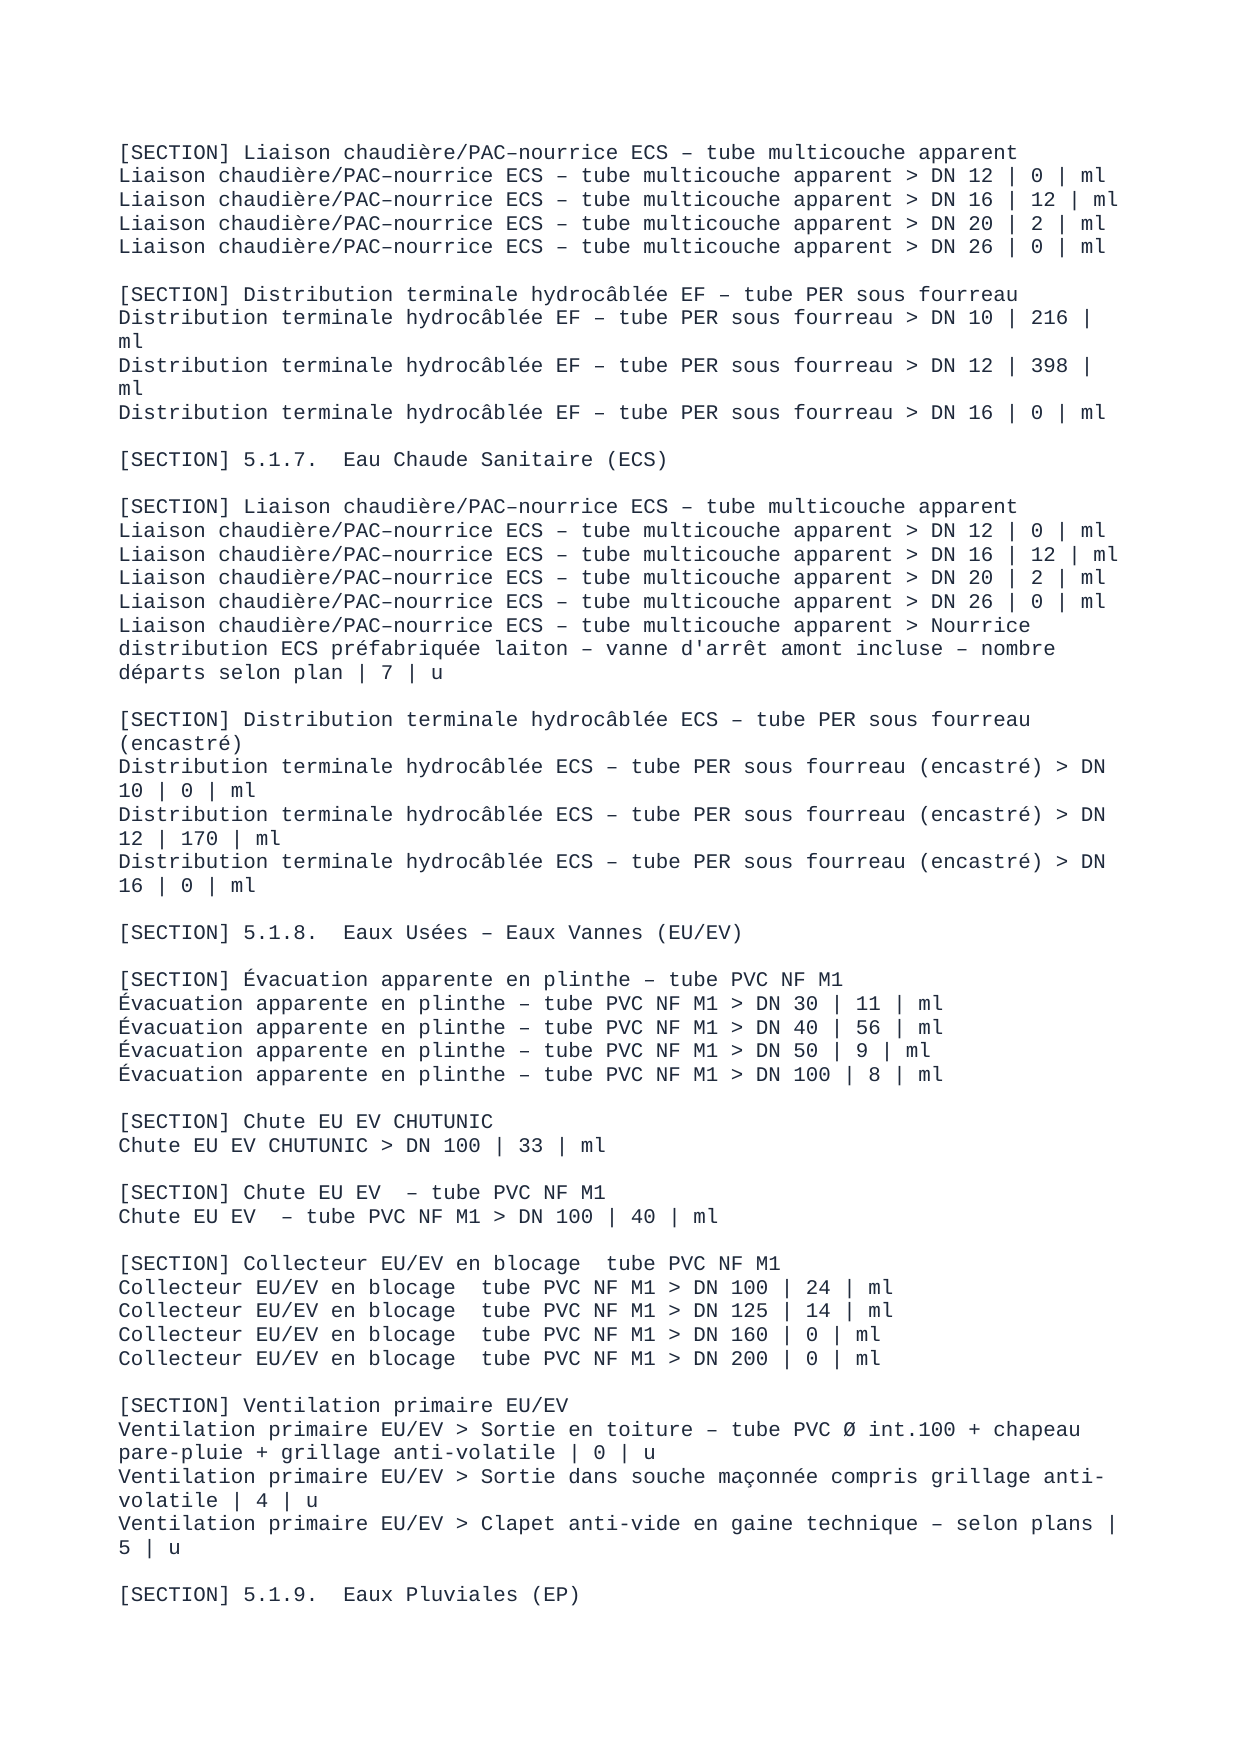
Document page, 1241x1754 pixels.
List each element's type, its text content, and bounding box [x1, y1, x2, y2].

text Distribution terminale hydrocâblée EF – tube PER sous fourreau > DN 16 | 0 | ml [118, 402, 1122, 426]
text Évacuation apparente en plinthe – tube PVC NF M1 > DN 40 | 56 | ml [118, 1017, 1122, 1040]
text [SECTION] Distribution terminale hydrocâblée EF – tube PER sous fourreau [118, 284, 1122, 307]
text [SECTION] Collecteur EU/EV en blocage tube PVC NF M1 [118, 1253, 1122, 1277]
text Ventilation primaire EU/EV > Clapet anti-vide en gaine technique – selon plans | 5 | u [118, 1513, 1122, 1561]
text Évacuation apparente en plinthe – tube PVC NF M1 > DN 100 | 8 | ml [118, 1064, 1122, 1088]
text Liaison chaudière/PAC–nourrice ECS – tube multicouche apparent > DN 26 | 0 | ml [118, 591, 1122, 615]
text [SECTION] Liaison chaudière/PAC–nourrice ECS – tube multicouche apparent [118, 142, 1122, 165]
text Ventilation primaire EU/EV > Sortie dans souche maçonnée compris grillage anti-volatile | 4 | u [118, 1466, 1122, 1513]
text [SECTION] Chute EU EV CHUTUNIC [118, 1111, 1122, 1135]
text Distribution terminale hydrocâblée EF – tube PER sous fourreau > DN 12 | 398 | ml [118, 354, 1122, 402]
text Distribution terminale hydrocâblée ECS – tube PER sous fourreau (encastré) > DN 16 | 0 | ml [118, 851, 1122, 898]
text Chute EU EV – tube PVC NF M1 > DN 100 | 40 | ml [118, 1206, 1122, 1229]
text Liaison chaudière/PAC–nourrice ECS – tube multicouche apparent > DN 12 | 0 | ml [118, 520, 1122, 544]
text Collecteur EU/EV en blocage tube PVC NF M1 > DN 100 | 24 | ml [118, 1277, 1122, 1300]
text [SECTION] Distribution terminale hydrocâblée ECS – tube PER sous fourreau (encastré) [118, 709, 1122, 757]
text [SECTION] Évacuation apparente en plinthe – tube PVC NF M1 [118, 969, 1122, 993]
text Collecteur EU/EV en blocage tube PVC NF M1 > DN 160 | 0 | ml [118, 1324, 1122, 1348]
text Liaison chaudière/PAC–nourrice ECS – tube multicouche apparent > DN 20 | 2 | ml [118, 213, 1122, 236]
text [SECTION] Liaison chaudière/PAC–nourrice ECS – tube multicouche apparent [118, 496, 1122, 520]
text Liaison chaudière/PAC–nourrice ECS – tube multicouche apparent > Nourrice distribution ECS préfabriquée laiton – vanne d'arrêt amont incluse – nombre départs selon plan | 7 | u [118, 615, 1122, 686]
text Liaison chaudière/PAC–nourrice ECS – tube multicouche apparent > DN 20 | 2 | ml [118, 567, 1122, 591]
text Évacuation apparente en plinthe – tube PVC NF M1 > DN 50 | 9 | ml [118, 1040, 1122, 1064]
text [SECTION] 5.1.7. Eau Chaude Sanitaire (ECS) [118, 449, 1122, 473]
text Collecteur EU/EV en blocage tube PVC NF M1 > DN 200 | 0 | ml [118, 1348, 1122, 1371]
text Distribution terminale hydrocâblée ECS – tube PER sous fourreau (encastré) > DN 12 | 170 | ml [118, 804, 1122, 851]
text [SECTION] Chute EU EV – tube PVC NF M1 [118, 1182, 1122, 1206]
text Liaison chaudière/PAC–nourrice ECS – tube multicouche apparent > DN 16 | 12 | ml [118, 544, 1122, 567]
text [SECTION] 5.1.8. Eaux Usées – Eaux Vannes (EU/EV) [118, 922, 1122, 946]
text Ventilation primaire EU/EV > Sortie en toiture – tube PVC Ø int.100 + chapeau pare-pluie + grillage anti-volatile | 0 | u [118, 1419, 1122, 1466]
text [SECTION] Ventilation primaire EU/EV [118, 1395, 1122, 1419]
text Chute EU EV CHUTUNIC > DN 100 | 33 | ml [118, 1135, 1122, 1158]
text Évacuation apparente en plinthe – tube PVC NF M1 > DN 30 | 11 | ml [118, 993, 1122, 1017]
text Liaison chaudière/PAC–nourrice ECS – tube multicouche apparent > DN 12 | 0 | ml [118, 165, 1122, 189]
text Distribution terminale hydrocâblée ECS – tube PER sous fourreau (encastré) > DN 10 | 0 | ml [118, 757, 1122, 804]
text Distribution terminale hydrocâblée EF – tube PER sous fourreau > DN 10 | 216 | ml [118, 307, 1122, 354]
text Collecteur EU/EV en blocage tube PVC NF M1 > DN 125 | 14 | ml [118, 1300, 1122, 1324]
text Liaison chaudière/PAC–nourrice ECS – tube multicouche apparent > DN 26 | 0 | ml [118, 236, 1122, 260]
text Liaison chaudière/PAC–nourrice ECS – tube multicouche apparent > DN 16 | 12 | ml [118, 189, 1122, 213]
text [SECTION] 5.1.9. Eaux Pluviales (EP) [118, 1584, 1122, 1608]
